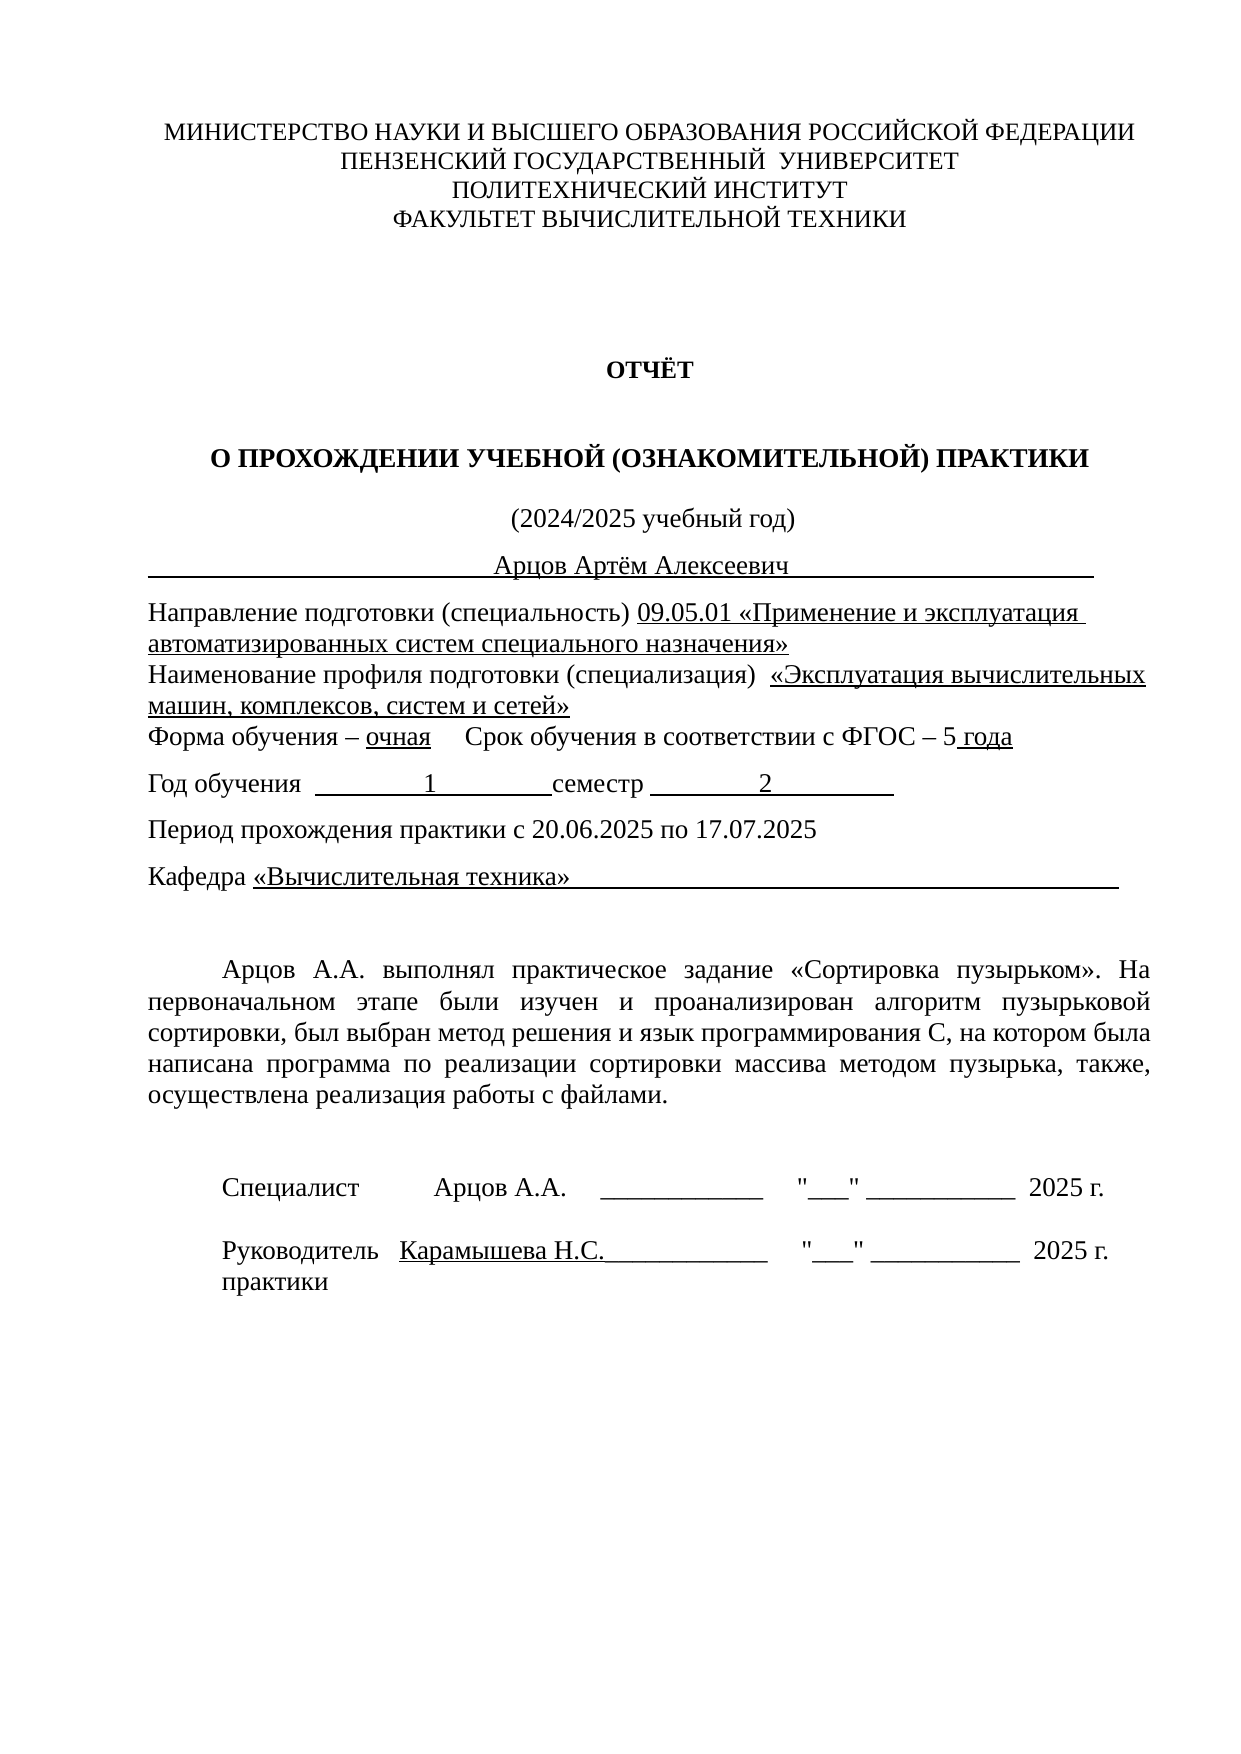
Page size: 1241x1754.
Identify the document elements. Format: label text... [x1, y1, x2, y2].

subtitle ФАКУЛЬТЕТ ВЫЧИСЛИТЕЛЬНОЙ ТЕХНИКИ [148, 204, 1152, 232]
subtitle практики [148, 1265, 1152, 1296]
subtitle Специалист Арцов А.А. ____________ "___" ___________ 2025 г. [148, 1172, 1152, 1203]
subtitle ПЕНЗЕНСКИЙ ГОСУДАРСТВЕННЫЙ УНИВЕРСИТЕТ [148, 146, 1152, 175]
text ОТЧЁТ [148, 355, 1152, 384]
subtitle Период прохождения практики с 20.06.2025 по 17.07.2025 [148, 813, 1152, 845]
subtitle Арцов Артём Алексеевич [148, 549, 1152, 580]
subtitle Руководитель Карамышева Н.С.____________ "___" ___________ 2025 г. [148, 1234, 1152, 1265]
text (2024/2025 учебный год) [148, 502, 1152, 533]
text Год обучения 1 семестр 2 [148, 767, 1152, 798]
subtitle Кафедра «Вычислительная техника» [148, 860, 1152, 891]
subtitle МИНИСТЕРСТВО НАУКИ И ВЫСШЕГО ОБРАЗОВАНИЯ РОССИЙСКОЙ ФЕДЕРАЦИИ [148, 117, 1152, 146]
subtitle ПОЛИТЕХНИЧЕСКИЙ ИНСТИТУТ [148, 175, 1152, 204]
subtitle Арцов А.А. выполнял практическое задание «Сортировка пузырьком». На первоначальном этапе были изучен и проанализирован алгоритм пузырьковой сортировки, был выбран метод решения и язык программирования С, на котором была написана программа по реализации сортировки массива методом пузырька, также, осуществлена реализация работы с файлами. [148, 953, 1152, 1109]
subtitle Направление подготовки (специальность) 09.05.01 «Применение и эксплуатация автоматизированных систем специального назначения» [148, 596, 1152, 658]
text Форма обучения – очная Срок обучения в соответствии с ФГОС – 5 года [148, 720, 1152, 751]
text О ПРОХОЖДЕНИИ УЧЕБНОЙ (ОЗНАКОМИТЕЛЬНОЙ) ПРАКТИКИ [148, 442, 1152, 473]
subtitle Наименование профиля подготовки (специализация) «Эксплуатация вычислительных машин, комплексов, систем и сетей» [148, 658, 1152, 720]
